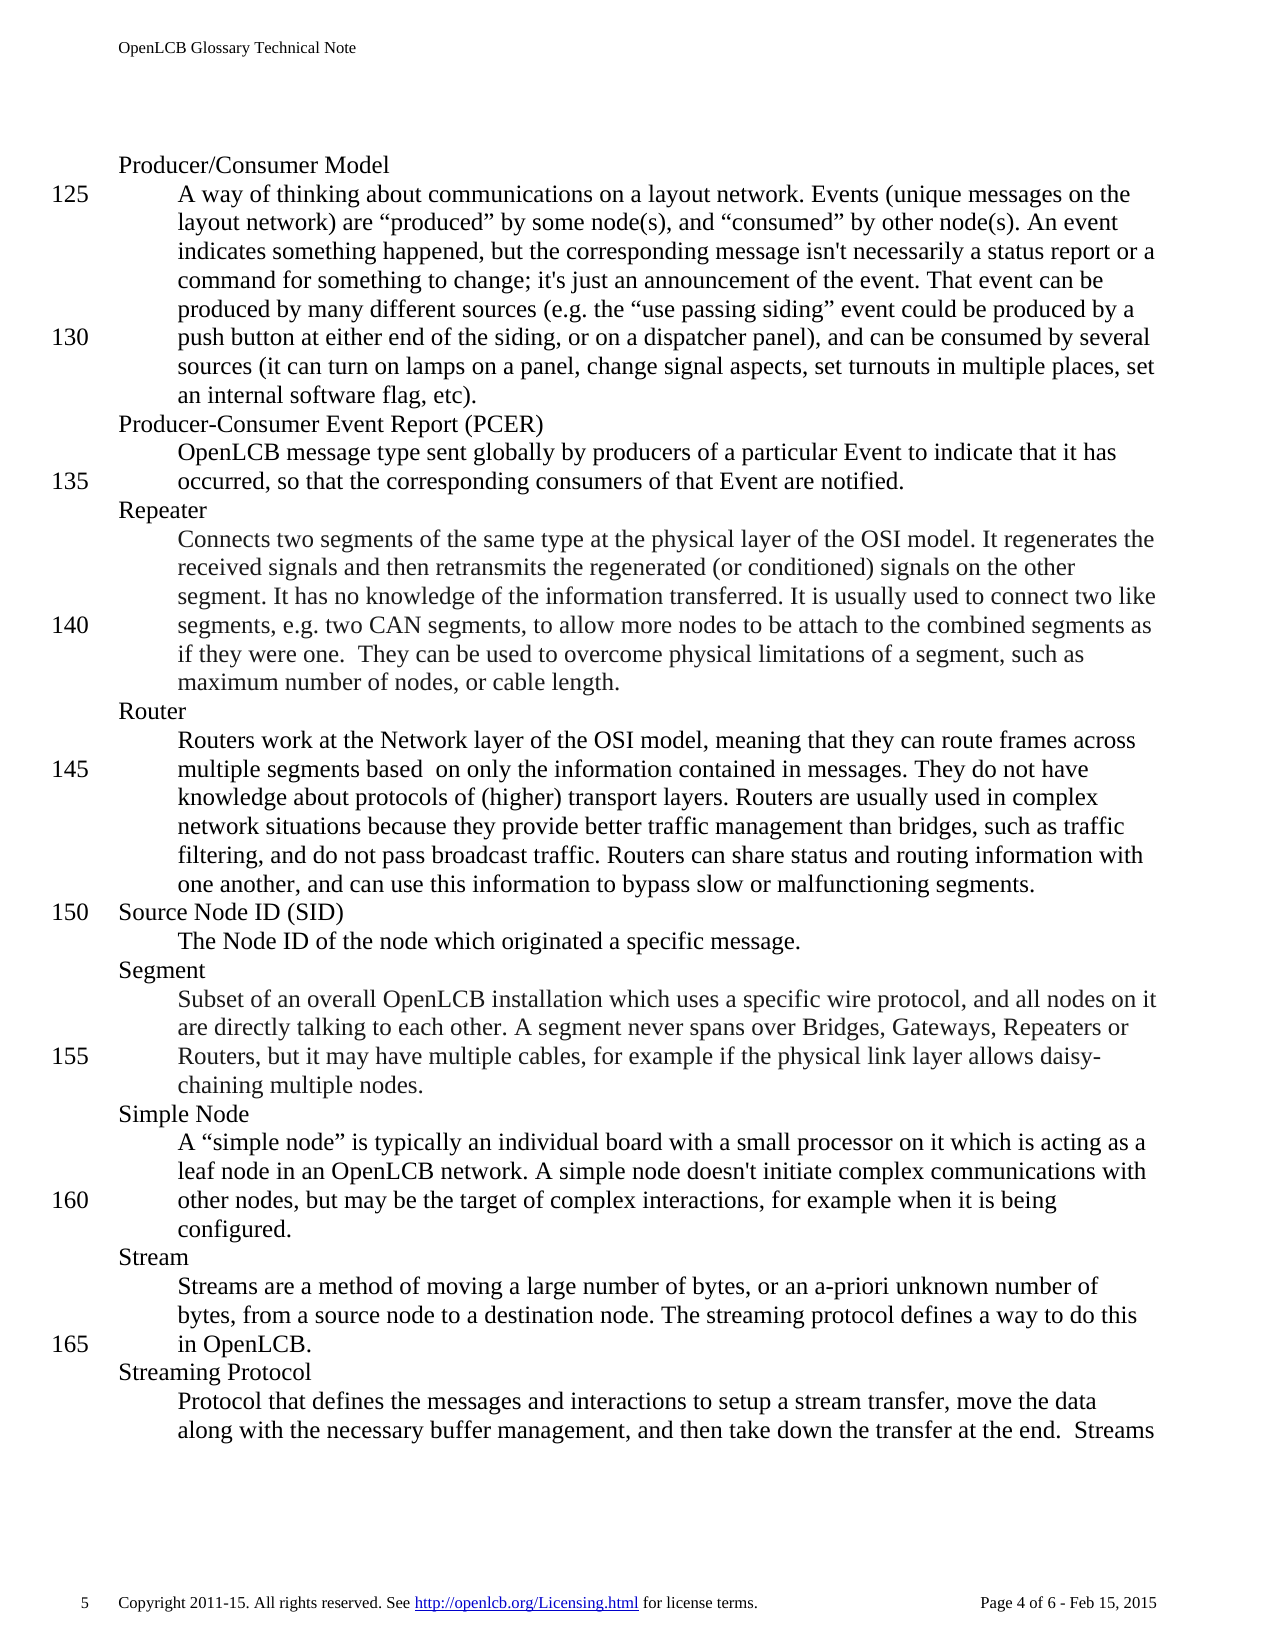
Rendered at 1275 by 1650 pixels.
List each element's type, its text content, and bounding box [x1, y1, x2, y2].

subtitle Stream [118, 1242, 1157, 1271]
list OpenLCB message type sent globally by producers of a particular Event to indicate that it has occurred, so that the corresponding consumers of that Event are notified. [177, 437, 1157, 495]
subtitle Producer/Consumer Model [118, 150, 1157, 179]
list The Node ID of the node which originated a specific message. [177, 926, 1157, 955]
list A way of thinking about communications on a layout network. Events (unique messages on the layout network) are “produced” by some node(s), and “consumed” by other node(s). An event indicates something happened, but the corresponding message isn't necessarily a status report or a command for something to change; it's just an announcement of the event. That event can be produced by many different sources (e.g. the “use passing siding” event could be produced by a push button at either end of the siding, or on a dispatcher panel), and can be consumed by several sources (it can turn on lamps on a panel, change signal aspects, set turnouts in multiple places, set an internal software flag, etc). [177, 179, 1157, 409]
subtitle Source Node ID (SID) [118, 897, 1157, 926]
list Routers work at the Network layer of the OSI model, meaning that they can route frames across multiple segments based on only the information contained in messages. They do not have knowledge about protocols of (higher) transport layers. Routers are usually used in complex network situations because they provide better traffic management than bridges, such as traffic filtering, and do not pass broadcast traffic. Routers can share status and routing information with one another, and can use this information to bypass slow or malfunctioning segments. [177, 725, 1157, 897]
list Streaming Protocol [118, 1357, 1157, 1386]
subtitle Segment [118, 955, 1157, 984]
subtitle Simple Node [118, 1099, 1157, 1127]
list Protocol that defines the messages and interactions to setup a stream transfer, move the data along with the necessary buffer management, and then take down the transfer at the end. Streams [177, 1386, 1157, 1444]
subtitle Producer-Consumer Event Report (PCER) [118, 409, 1157, 437]
subtitle Router [118, 696, 1157, 725]
list A “simple node” is typically an individual board with a small processor on it which is acting as a leaf node in an OpenLCB network. A simple node doesn't initiate complex communications with other nodes, but may be the target of complex interactions, for example when it is being configured. [177, 1127, 1157, 1242]
list Streams are a method of moving a large number of bytes, or an a-priori unknown number of bytes, from a source node to a destination node. The streaming protocol defines a way to do this in OpenLCB. [177, 1271, 1157, 1357]
subtitle Repeater [118, 495, 1157, 524]
list Subset of an overall OpenLCB installation which uses a specific wire protocol, and all nodes on it are directly talking to each other. A segment never spans over Bridges, Gateways, Repeaters or Routers, but it may have multiple cables, for example if the physical link layer allows daisy-chaining multiple nodes. [177, 984, 1157, 1099]
list Connects two segments of the same type at the physical layer of the OSI model. It regenerates the received signals and then retransmits the regenerated (or conditioned) signals on the other segment. It has no knowledge of the information transferred. It is usually used to connect two like segments, e.g. two CAN segments, to allow more nodes to be attach to the combined segments as if they were one. They can be used to overcome physical limitations of a segment, such as maximum number of nodes, or cable length. [177, 524, 1157, 696]
